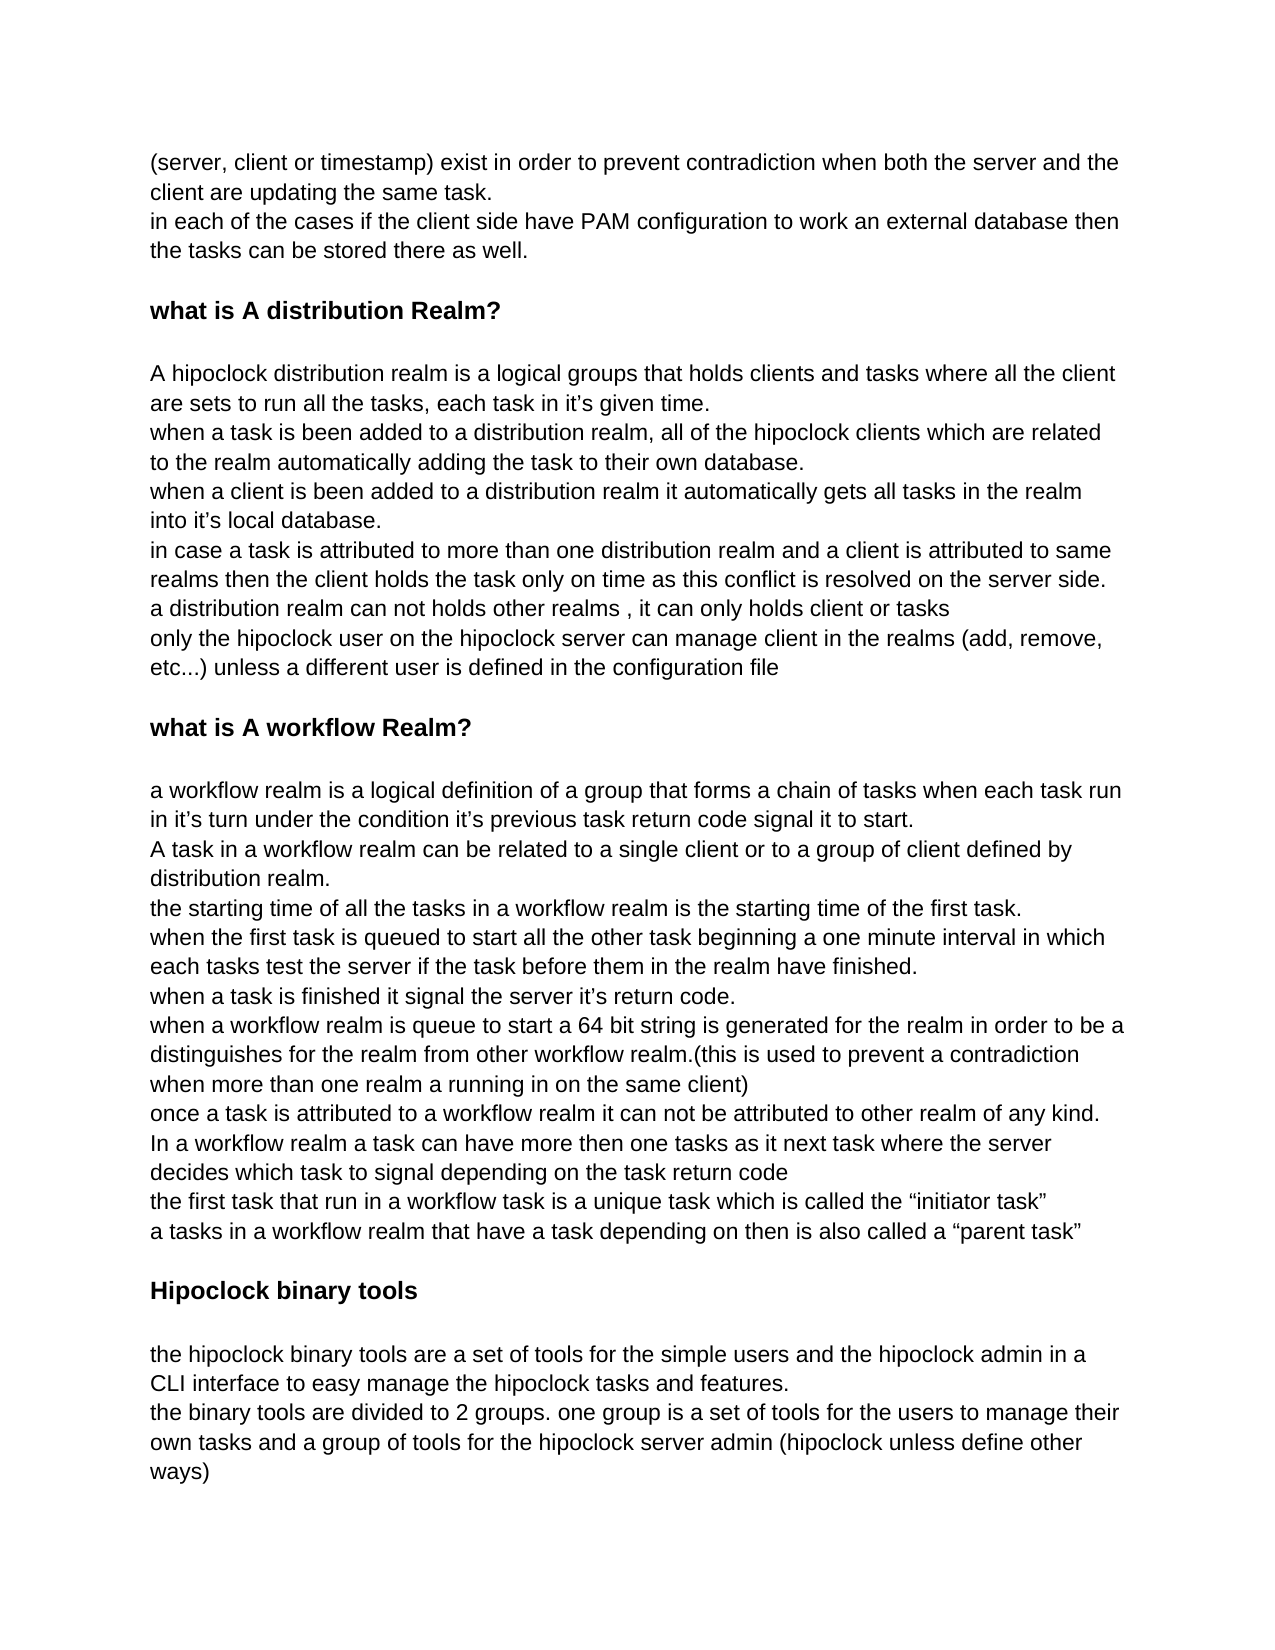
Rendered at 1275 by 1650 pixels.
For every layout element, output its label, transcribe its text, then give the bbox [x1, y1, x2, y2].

text In a workflow realm a task can have more then one tasks as it next task where the server decides which task to signal depending on the task return code [150, 1130, 1125, 1185]
text once a task is attributed to a workflow realm it can not be attributed to other realm of any kind. [150, 1101, 1125, 1126]
text what is A workflow Realm? [150, 713, 1125, 741]
text A task in a workflow realm can be related to a single client or to a group of client defined by distribution realm. [150, 836, 1125, 891]
text in each of the cases if the client side have PAM configuration to work an external database then the tasks can be stored there as well. [150, 209, 1125, 264]
text the binary tools are divided to 2 groups. one group is a set of tools for the users to manage their own tasks and a group of tools for the hipoclock server admin (hipoclock unless define other ways) [150, 1400, 1125, 1484]
text the first task that run in a workflow task is a unique task which is called the “initiator task” [150, 1189, 1125, 1214]
text when the first task is queued to start all the other task beginning a one minute interval in which each tasks test the server if the task before them in the realm have finished. [150, 924, 1125, 979]
text the hipoclock binary tools are a set of tools for the simple users and the hipoclock admin in a CLI interface to easy manage the hipoclock tasks and features. [150, 1341, 1125, 1396]
text Hipoclock binary tools [150, 1277, 1125, 1305]
text only the hipoclock user on the hipoclock server can manage client in the realms (add, remove, etc...) unless a different user is defined in the configuration file [150, 625, 1125, 680]
text a tasks in a workflow realm that have a task depending on then is also called a “parent task” [150, 1218, 1125, 1244]
text when a task is been added to a distribution realm, all of the hipoclock clients which are related to the realm automatically adding the task to their own database. [150, 420, 1125, 475]
text when a task is finished it signal the server it’s return code. [150, 983, 1125, 1009]
text the starting time of all the tasks in a workflow realm is the starting time of the first task. [150, 895, 1125, 921]
text (server, client or timestamp) exist in order to prevent contradiction when both the server and the client are updating the same task. [150, 150, 1125, 205]
text what is A distribution Realm? [150, 297, 1125, 325]
text in case a task is attributed to more than one distribution realm and a client is attributed to same realms then the client holds the task only on time as this conflict is resolved on the server side. [150, 537, 1125, 592]
text A hipoclock distribution realm is a logical groups that holds clients and tasks where all the client are sets to run all the tasks, each task in it’s given time. [150, 361, 1125, 416]
text when a client is been added to a distribution realm it automatically gets all tasks in the realm into it’s local database. [150, 478, 1125, 533]
text a distribution realm can not holds other realms , it can only holds client or tasks [150, 596, 1125, 622]
text when a workflow realm is queue to start a 64 bit string is generated for the realm in order to be a distinguishes for the realm from other workflow realm.(this is used to prevent a contradiction when more than one realm a running in on the same client) [150, 1013, 1125, 1097]
text a workflow realm is a logical definition of a group that forms a chain of tasks when each task run in it’s turn under the condition it’s previous task return code signal it to start. [150, 778, 1125, 833]
